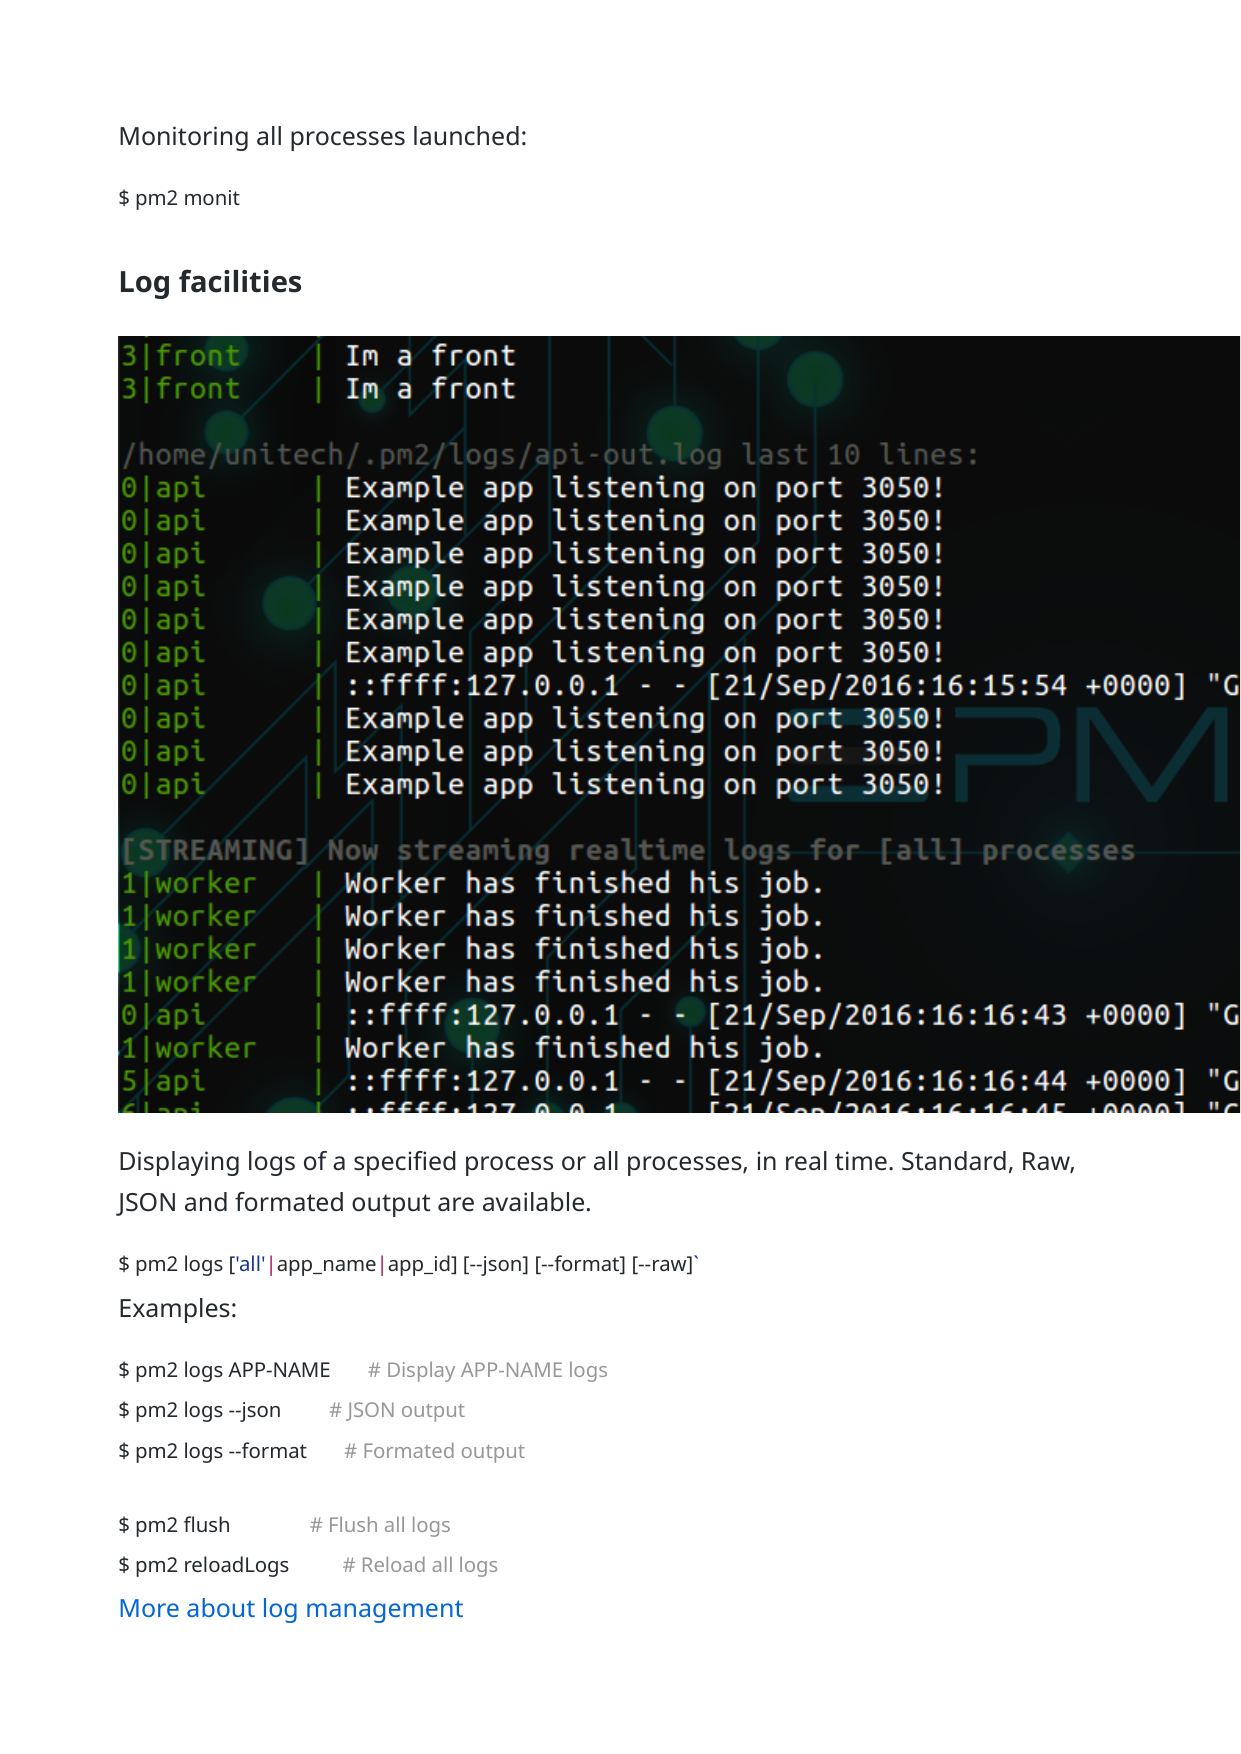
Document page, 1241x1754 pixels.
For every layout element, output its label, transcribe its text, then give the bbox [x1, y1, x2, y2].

text $ pm2 logs --json # JSON output [118, 1396, 1122, 1424]
text Displaying logs of a specified process or all processes, in real time. Standard, Raw, JSON and formated output are available. [118, 1143, 1122, 1218]
text $ pm2 logs ['all'|app_name|app_id] [--json] [--format] [--raw]` [118, 1250, 1122, 1278]
text $ pm2 logs APP-NAME # Display APP-NAME logs [118, 1356, 1122, 1384]
text $ pm2 reloadLogs # Reload all logs [118, 1551, 1122, 1578]
text $ pm2 monit [118, 184, 1122, 212]
text $ pm2 logs --format # Formated output [118, 1436, 1122, 1464]
picture [118, 336, 1241, 1113]
text Examples: [118, 1290, 1122, 1324]
text $ pm2 flush # Flush all logs [118, 1511, 1122, 1538]
text Monitoring all processes launched: [118, 118, 1122, 152]
subtitle Log facilities [118, 262, 1122, 301]
text More about log management [118, 1591, 1122, 1625]
